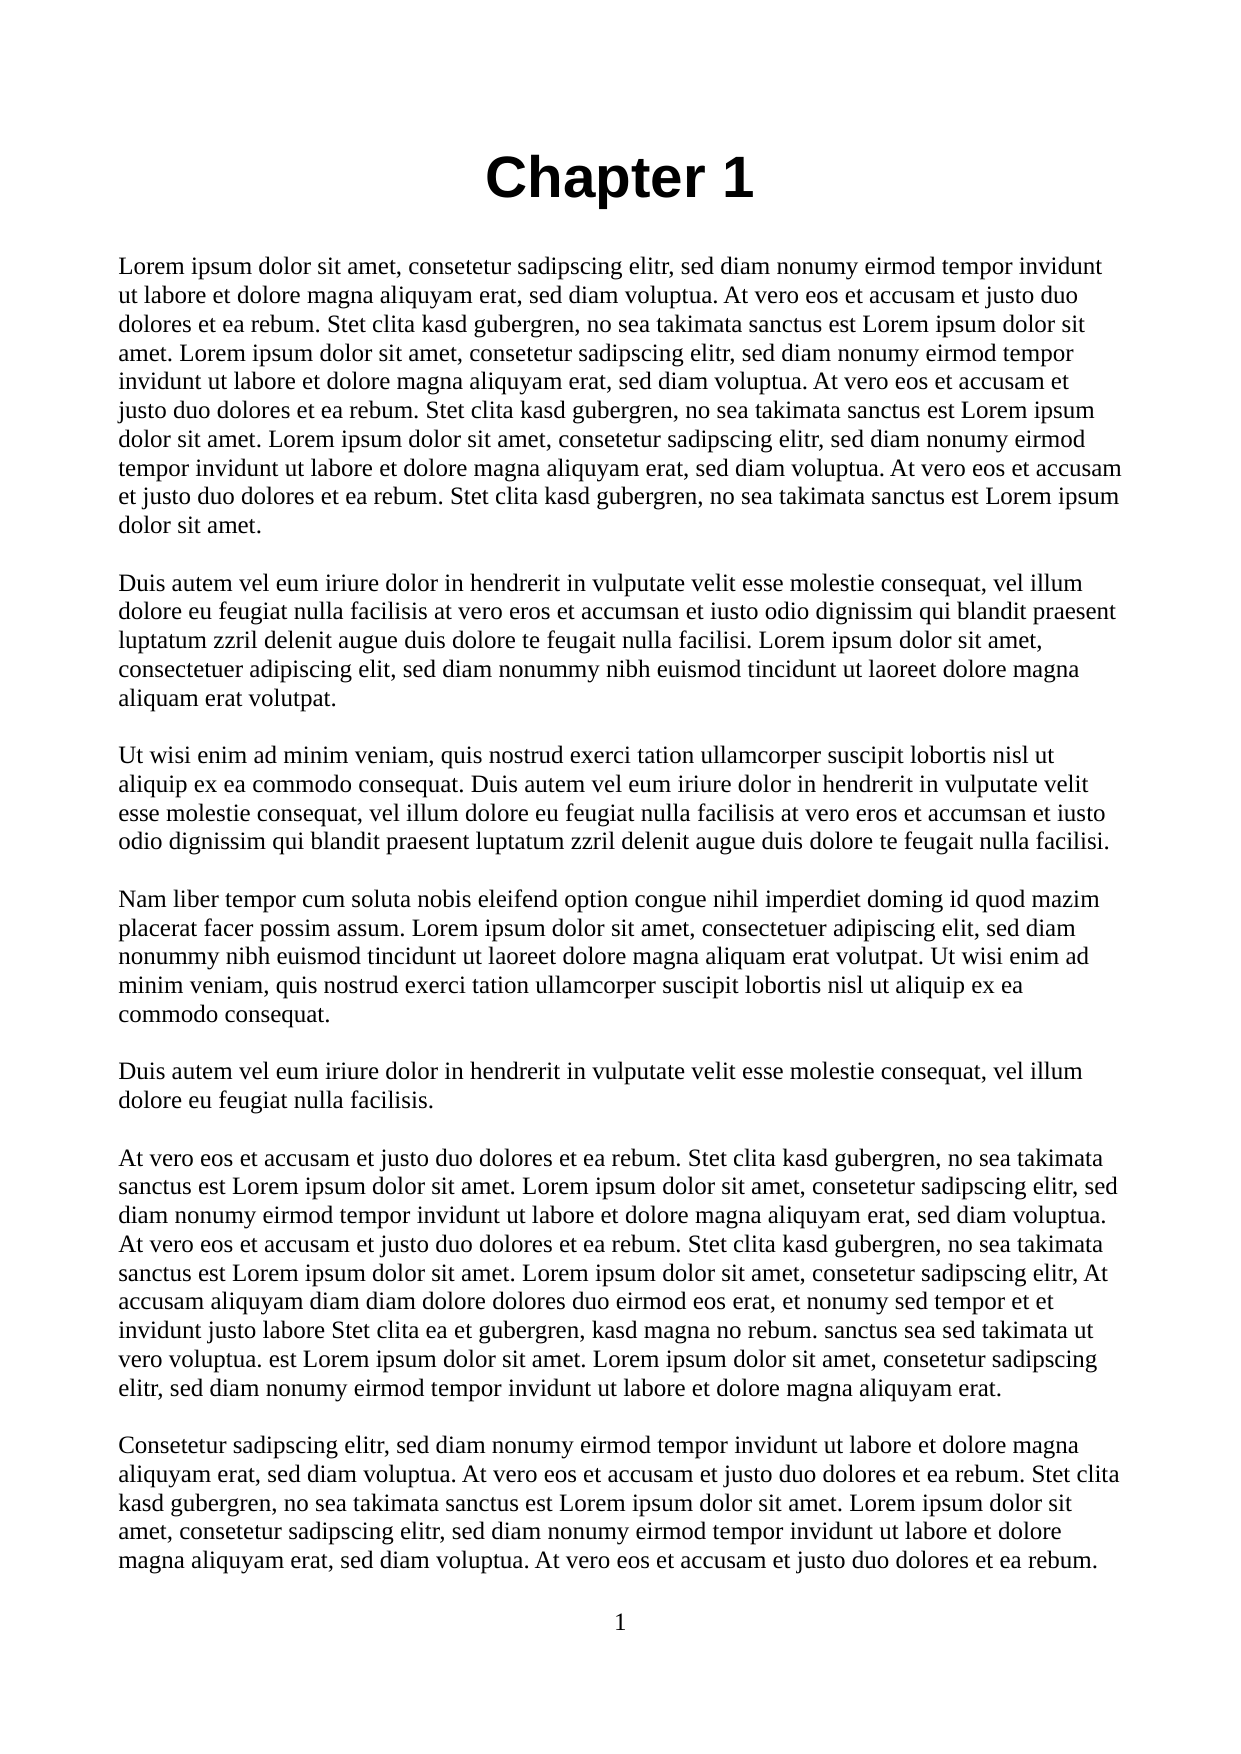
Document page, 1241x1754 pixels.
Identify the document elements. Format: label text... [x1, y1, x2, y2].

text At vero eos et accusam et justo duo dolores et ea rebum. Stet clita kasd gubergren, no sea takimata sanctus est Lorem ipsum dolor sit amet. Lorem ipsum dolor sit amet, consetetur sadipscing elitr, sed diam nonumy eirmod tempor invidunt ut labore et dolore magna aliquyam erat, sed diam voluptua. At vero eos et accusam et justo duo dolores et ea rebum. Stet clita kasd gubergren, no sea takimata sanctus est Lorem ipsum dolor sit amet. Lorem ipsum dolor sit amet, consetetur sadipscing elitr, At accusam aliquyam diam diam dolore dolores duo eirmod eos erat, et nonumy sed tempor et et invidunt justo labore Stet clita ea et gubergren, kasd magna no rebum. sanctus sea sed takimata ut vero voluptua. est Lorem ipsum dolor sit amet. Lorem ipsum dolor sit amet, consetetur sadipscing elitr, sed diam nonumy eirmod tempor invidunt ut labore et dolore magna aliquyam erat. [118, 1143, 1122, 1401]
text Duis autem vel eum iriure dolor in hendrerit in vulputate velit esse molestie consequat, vel illum dolore eu feugiat nulla facilisis. [118, 1056, 1122, 1114]
title Chapter 1 [118, 143, 1122, 210]
text Lorem ipsum dolor sit amet, consetetur sadipscing elitr, sed diam nonumy eirmod tempor invidunt ut labore et dolore magna aliquyam erat, sed diam voluptua. At vero eos et accusam et justo duo dolores et ea rebum. Stet clita kasd gubergren, no sea takimata sanctus est Lorem ipsum dolor sit amet. Lorem ipsum dolor sit amet, consetetur sadipscing elitr, sed diam nonumy eirmod tempor invidunt ut labore et dolore magna aliquyam erat, sed diam voluptua. At vero eos et accusam et justo duo dolores et ea rebum. Stet clita kasd gubergren, no sea takimata sanctus est Lorem ipsum dolor sit amet. Lorem ipsum dolor sit amet, consetetur sadipscing elitr, sed diam nonumy eirmod tempor invidunt ut labore et dolore magna aliquyam erat, sed diam voluptua. At vero eos et accusam et justo duo dolores et ea rebum. Stet clita kasd gubergren, no sea takimata sanctus est Lorem ipsum dolor sit amet. [118, 251, 1122, 539]
text Nam liber tempor cum soluta nobis eleifend option congue nihil imperdiet doming id quod mazim placerat facer possim assum. Lorem ipsum dolor sit amet, consectetuer adipiscing elit, sed diam nonummy nibh euismod tincidunt ut laoreet dolore magna aliquam erat volutpat. Ut wisi enim ad minim veniam, quis nostrud exerci tation ullamcorper suscipit lobortis nisl ut aliquip ex ea commodo consequat. [118, 884, 1122, 1028]
text Consetetur sadipscing elitr, sed diam nonumy eirmod tempor invidunt ut labore et dolore magna aliquyam erat, sed diam voluptua. At vero eos et accusam et justo duo dolores et ea rebum. Stet clita kasd gubergren, no sea takimata sanctus est Lorem ipsum dolor sit amet. Lorem ipsum dolor sit amet, consetetur sadipscing elitr, sed diam nonumy eirmod tempor invidunt ut labore et dolore magna aliquyam erat, sed diam voluptua. At vero eos et accusam et justo duo dolores et ea rebum. [118, 1430, 1122, 1574]
text Ut wisi enim ad minim veniam, quis nostrud exerci tation ullamcorper suscipit lobortis nisl ut aliquip ex ea commodo consequat. Duis autem vel eum iriure dolor in hendrerit in vulputate velit esse molestie consequat, vel illum dolore eu feugiat nulla facilisis at vero eros et accumsan et iusto odio dignissim qui blandit praesent luptatum zzril delenit augue duis dolore te feugait nulla facilisi. [118, 740, 1122, 855]
text Duis autem vel eum iriure dolor in hendrerit in vulputate velit esse molestie consequat, vel illum dolore eu feugiat nulla facilisis at vero eros et accumsan et iusto odio dignissim qui blandit praesent luptatum zzril delenit augue duis dolore te feugait nulla facilisi. Lorem ipsum dolor sit amet, consectetuer adipiscing elit, sed diam nonummy nibh euismod tincidunt ut laoreet dolore magna aliquam erat volutpat. [118, 568, 1122, 711]
